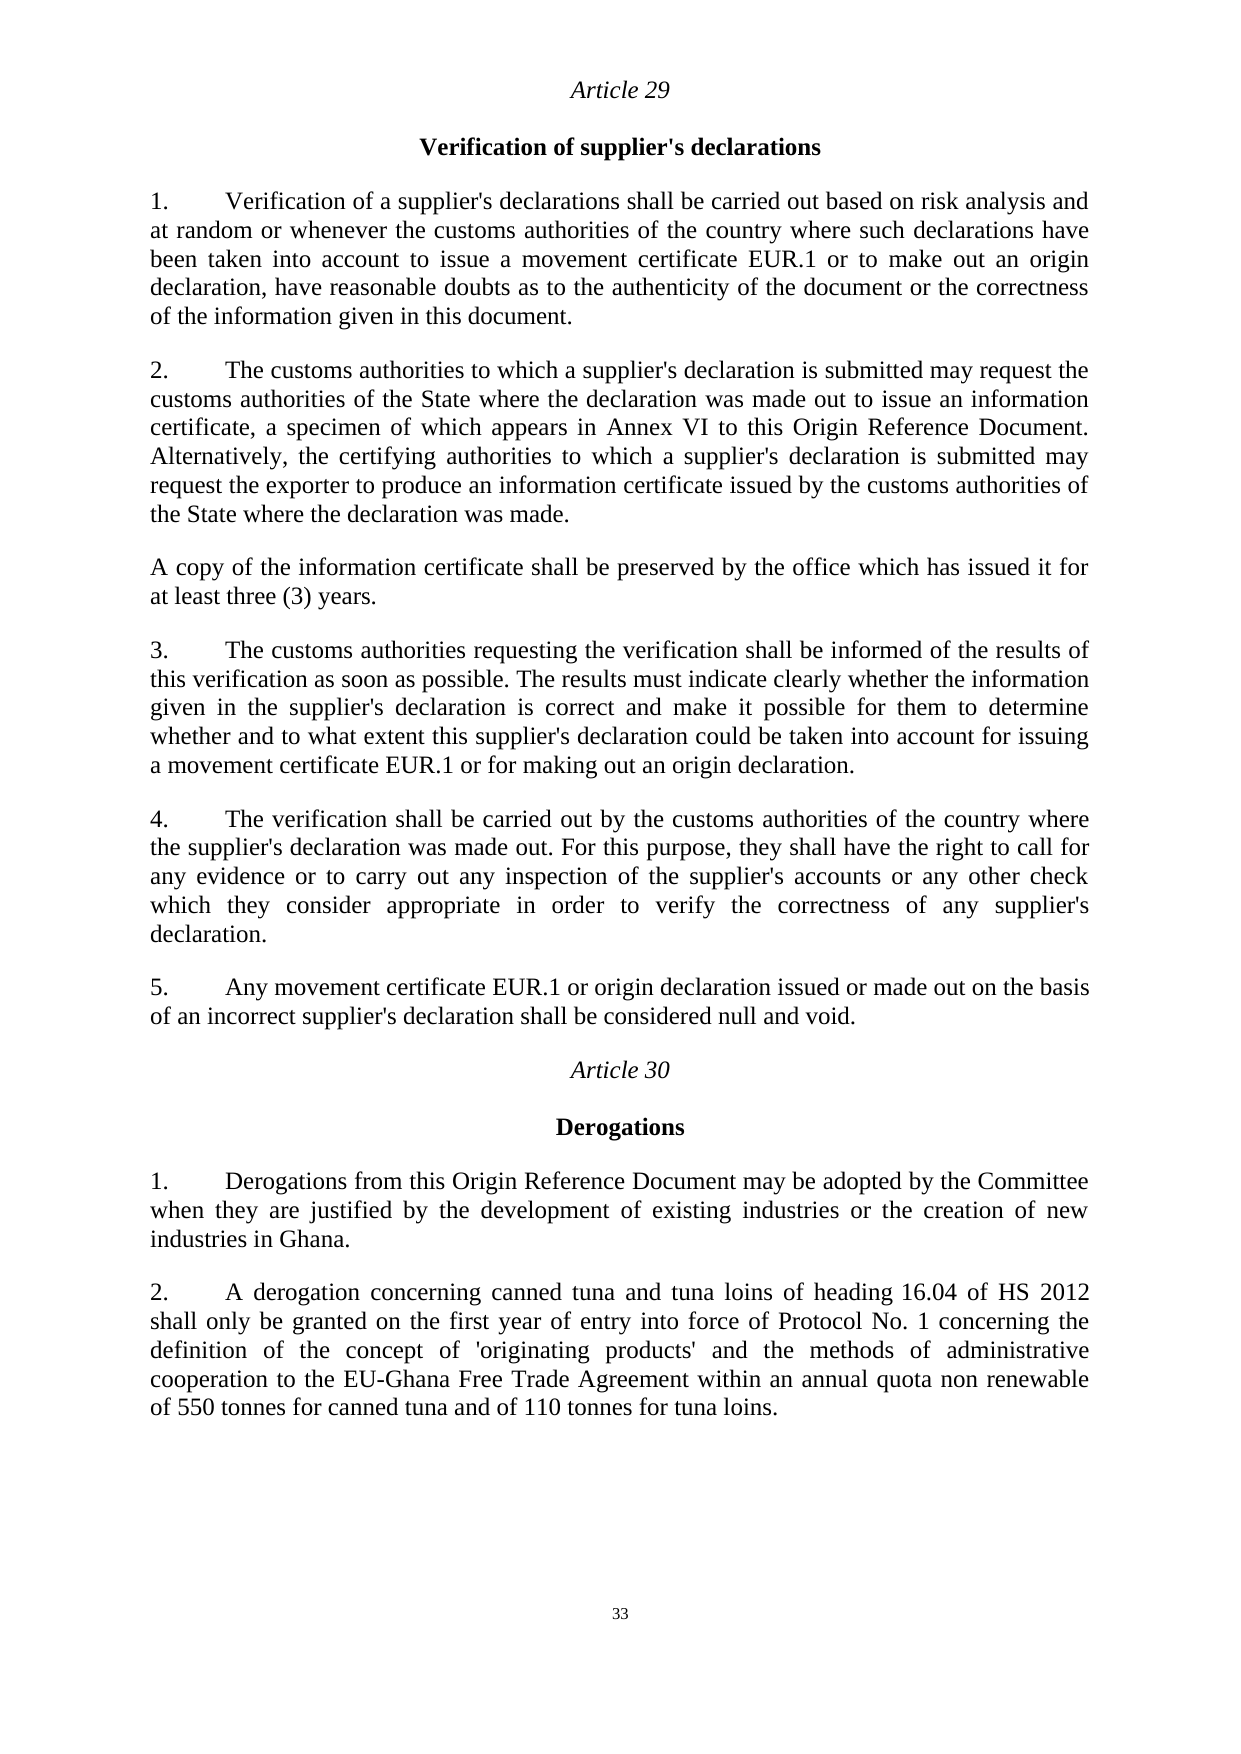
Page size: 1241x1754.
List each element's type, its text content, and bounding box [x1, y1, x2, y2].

list Verification of a supplier's declarations shall be carried out based on risk analysis and at random or whenever the customs authorities of the country where such declarations have been taken into account to issue a movement certificate EUR.1 or to make out an origin declaration, have reasonable doubts as to the authenticity of the document or the correctness of the information given in this document. [150, 186, 1090, 330]
list Derogations from this Origin Reference Document may be adopted by the Committee when they are justified by the development of existing industries or the creation of new industries in Ghana. [150, 1166, 1090, 1252]
list The customs authorities requesting the verification shall be informed of the results of this verification as soon as possible. The results must indicate clearly whether the information given in the supplier's declaration is correct and make it possible for them to determine whether and to what extent this supplier's declaration could be taken into account for issuing a movement certificate EUR.1 or for making out an origin declaration. [150, 635, 1090, 779]
list Verification of supplier's declarations [150, 75, 1090, 161]
list Derogations [150, 1055, 1090, 1141]
list The verification shall be carried out by the customs authorities of the country where the supplier's declaration was made out. For this purpose, they shall have the right to call for any evidence or to carry out any inspection of the supplier's accounts or any other check which they consider appropriate in order to verify the correctness of any supplier's declaration. [150, 804, 1090, 947]
text A copy of the information certificate shall be preserved by the office which has issued it for at least three (3) years. [150, 552, 1090, 610]
list Any movement certificate EUR.1 or origin declaration issued or made out on the basis of an incorrect supplier's declaration shall be considered null and void. [150, 972, 1090, 1030]
list A derogation concerning canned tuna and tuna loins of heading 16.04 of HS 2012 shall only be granted on the first year of entry into force of Protocol No. 1 concerning the definition of the concept of 'originating products' and the methods of administrative cooperation to the EU-Ghana Free Trade Agreement within an annual quota non renewable of 550 tonnes for canned tuna and of 110 tonnes for tuna loins. [150, 1277, 1090, 1421]
list The customs authorities to which a supplier's declaration is submitted may request the customs authorities of the State where the declaration was made out to issue an information certificate, a specimen of which appears in Annex VI to this Origin Reference Document. Alternatively, the certifying authorities to which a supplier's declaration is submitted may request the exporter to produce an information certificate issued by the customs authorities of the State where the declaration was made. [150, 355, 1090, 527]
